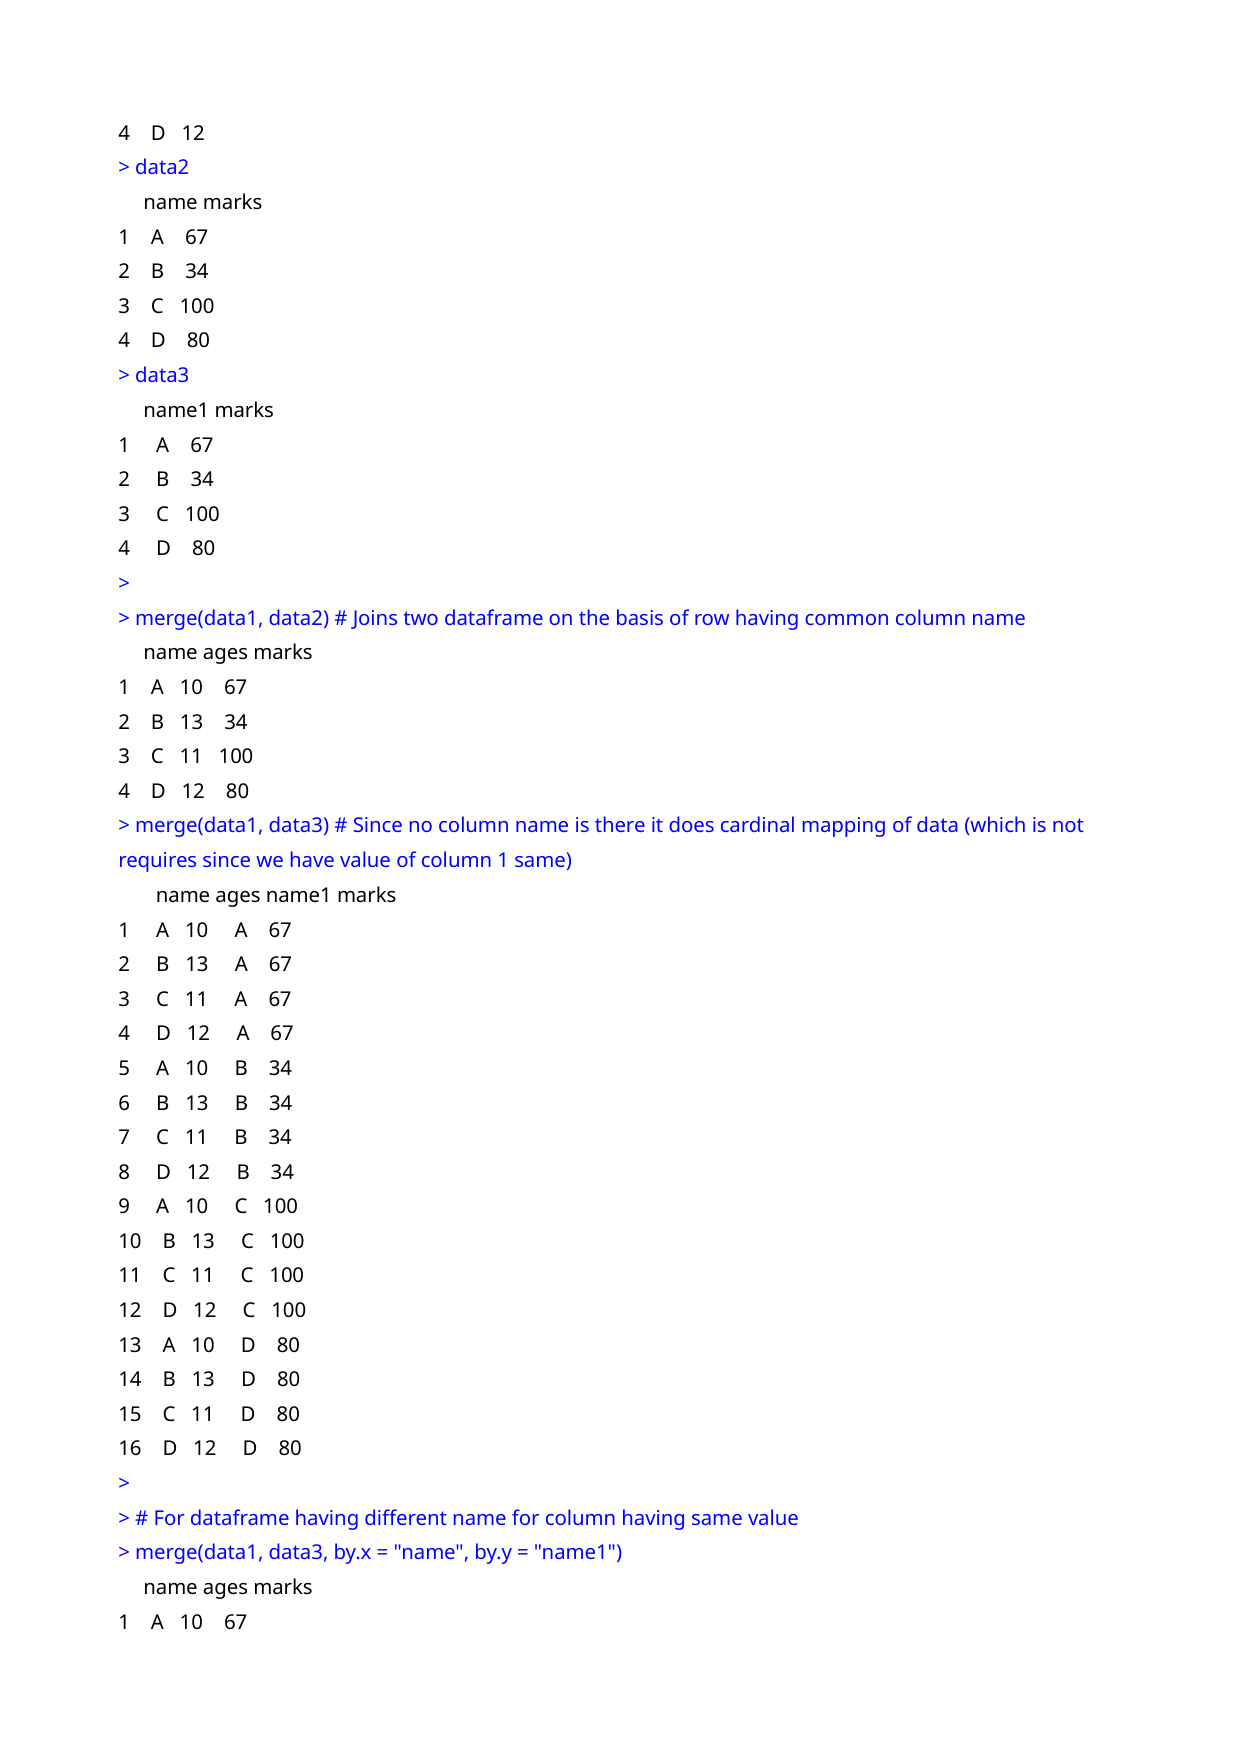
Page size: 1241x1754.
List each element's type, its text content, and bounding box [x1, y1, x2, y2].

text 8 D 12 B 34 [118, 1157, 1122, 1185]
text 10 B 13 C 100 [118, 1226, 1122, 1254]
text 14 B 13 D 80 [118, 1365, 1122, 1392]
text 4 D 12 [118, 118, 1122, 146]
text > data2 [118, 153, 1122, 180]
text 12 D 12 C 100 [118, 1296, 1122, 1323]
text 1 A 10 67 [118, 1607, 1122, 1635]
text 6 B 13 B 34 [118, 1088, 1122, 1116]
text name ages name1 marks [118, 880, 1122, 908]
text 7 C 11 B 34 [118, 1123, 1122, 1150]
text 2 B 13 A 67 [118, 950, 1122, 977]
text name ages marks [118, 638, 1122, 666]
text name1 marks [118, 395, 1122, 423]
text > # For dataframe having different name for column having same value [118, 1503, 1122, 1531]
text name ages marks [118, 1572, 1122, 1600]
text 4 D 12 A 67 [118, 1019, 1122, 1047]
text > merge(data1, data2) # Joins two dataframe on the basis of row having common column name [118, 603, 1122, 631]
text name marks [118, 187, 1122, 215]
text 2 B 13 34 [118, 707, 1122, 735]
text 15 C 11 D 80 [118, 1399, 1122, 1427]
text > data3 [118, 361, 1122, 388]
text 3 C 100 [118, 291, 1122, 319]
text 1 A 10 A 67 [118, 915, 1122, 943]
text 16 D 12 D 80 [118, 1434, 1122, 1462]
text > merge(data1, data3) # Since no column name is there it does cardinal mapping of data (which is not requires since we have value of column 1 same) [118, 811, 1122, 873]
text 1 A 10 67 [118, 673, 1122, 700]
text 2 B 34 [118, 465, 1122, 492]
text > merge(data1, data3, by.x = "name", by.y = "name1") [118, 1538, 1122, 1565]
text 4 D 80 [118, 534, 1122, 562]
text 1 A 67 [118, 430, 1122, 458]
text 3 C 100 [118, 499, 1122, 527]
text 2 B 34 [118, 257, 1122, 284]
text 9 A 10 C 100 [118, 1192, 1122, 1219]
text > [118, 568, 1122, 596]
text 13 A 10 D 80 [118, 1330, 1122, 1358]
text > [118, 1468, 1122, 1496]
text 11 C 11 C 100 [118, 1261, 1122, 1289]
text 3 C 11 A 67 [118, 984, 1122, 1012]
text 3 C 11 100 [118, 742, 1122, 769]
text 4 D 12 80 [118, 776, 1122, 804]
text 5 A 10 B 34 [118, 1053, 1122, 1081]
text 1 A 67 [118, 222, 1122, 250]
text 4 D 80 [118, 326, 1122, 354]
